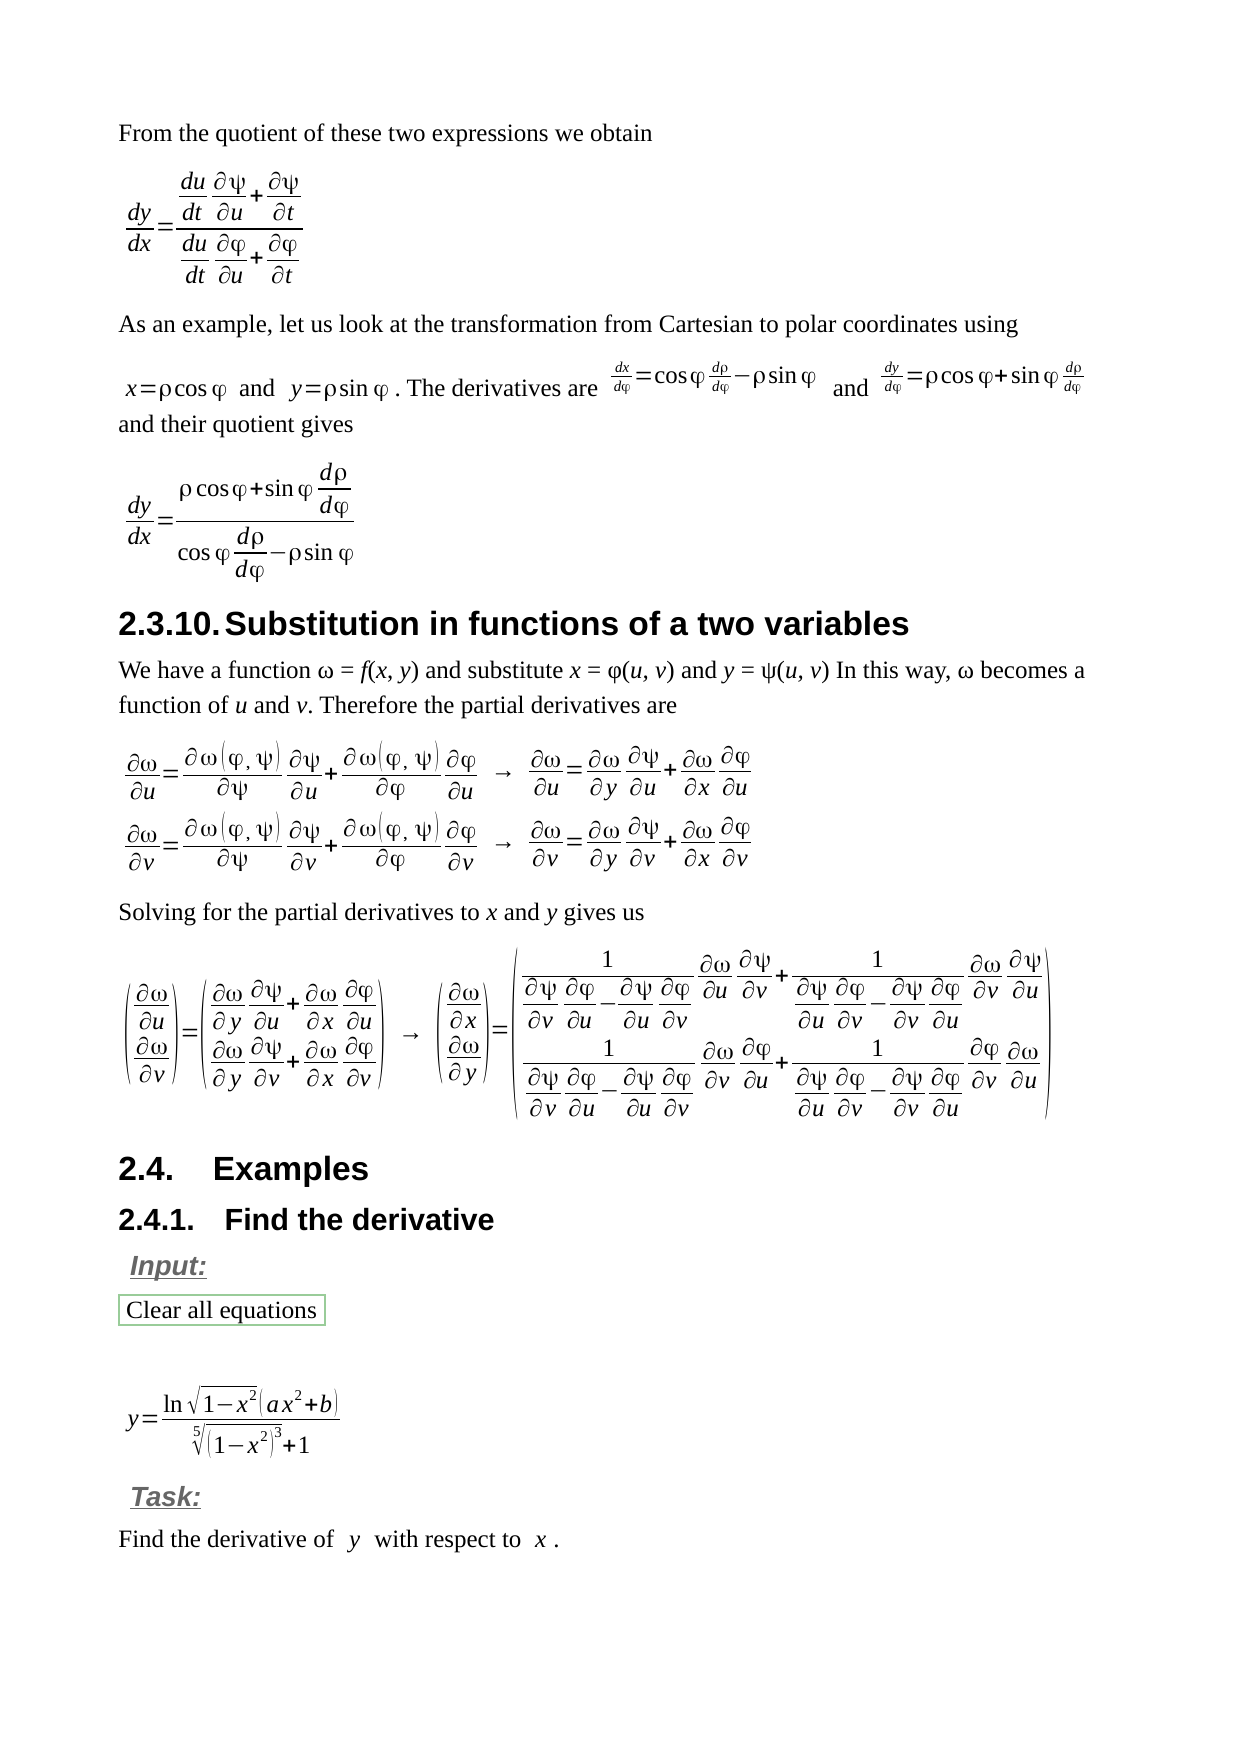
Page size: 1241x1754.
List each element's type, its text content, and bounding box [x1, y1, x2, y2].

text Solving for the partial derivatives to x and y gives us [118, 897, 1122, 925]
text We have a function ω = f(x, y) and substitute x = φ(u, v) and y = ψ(u, v) In this way, ω becomes a function of u and v. Therefore the partial derivatives are [118, 655, 1122, 718]
text → [118, 946, 1122, 1122]
text and . The derivatives are and and their quotient gives [118, 359, 1122, 438]
text From the quotient of these two expressions we obtain [118, 118, 1122, 147]
subtitle Substitution in functions of a two variables [118, 604, 1122, 643]
subtitle Find the derivative [118, 1202, 1122, 1237]
text → → [118, 739, 1122, 876]
subtitle Examples [118, 1149, 1122, 1187]
subtitle Input: [130, 1250, 1122, 1282]
text Find the derivative of with respect to . [118, 1524, 1122, 1553]
text As an example, let us look at the transformation from Cartesian to polar coordinates using [118, 309, 1122, 338]
subtitle Task: [130, 1480, 1122, 1512]
